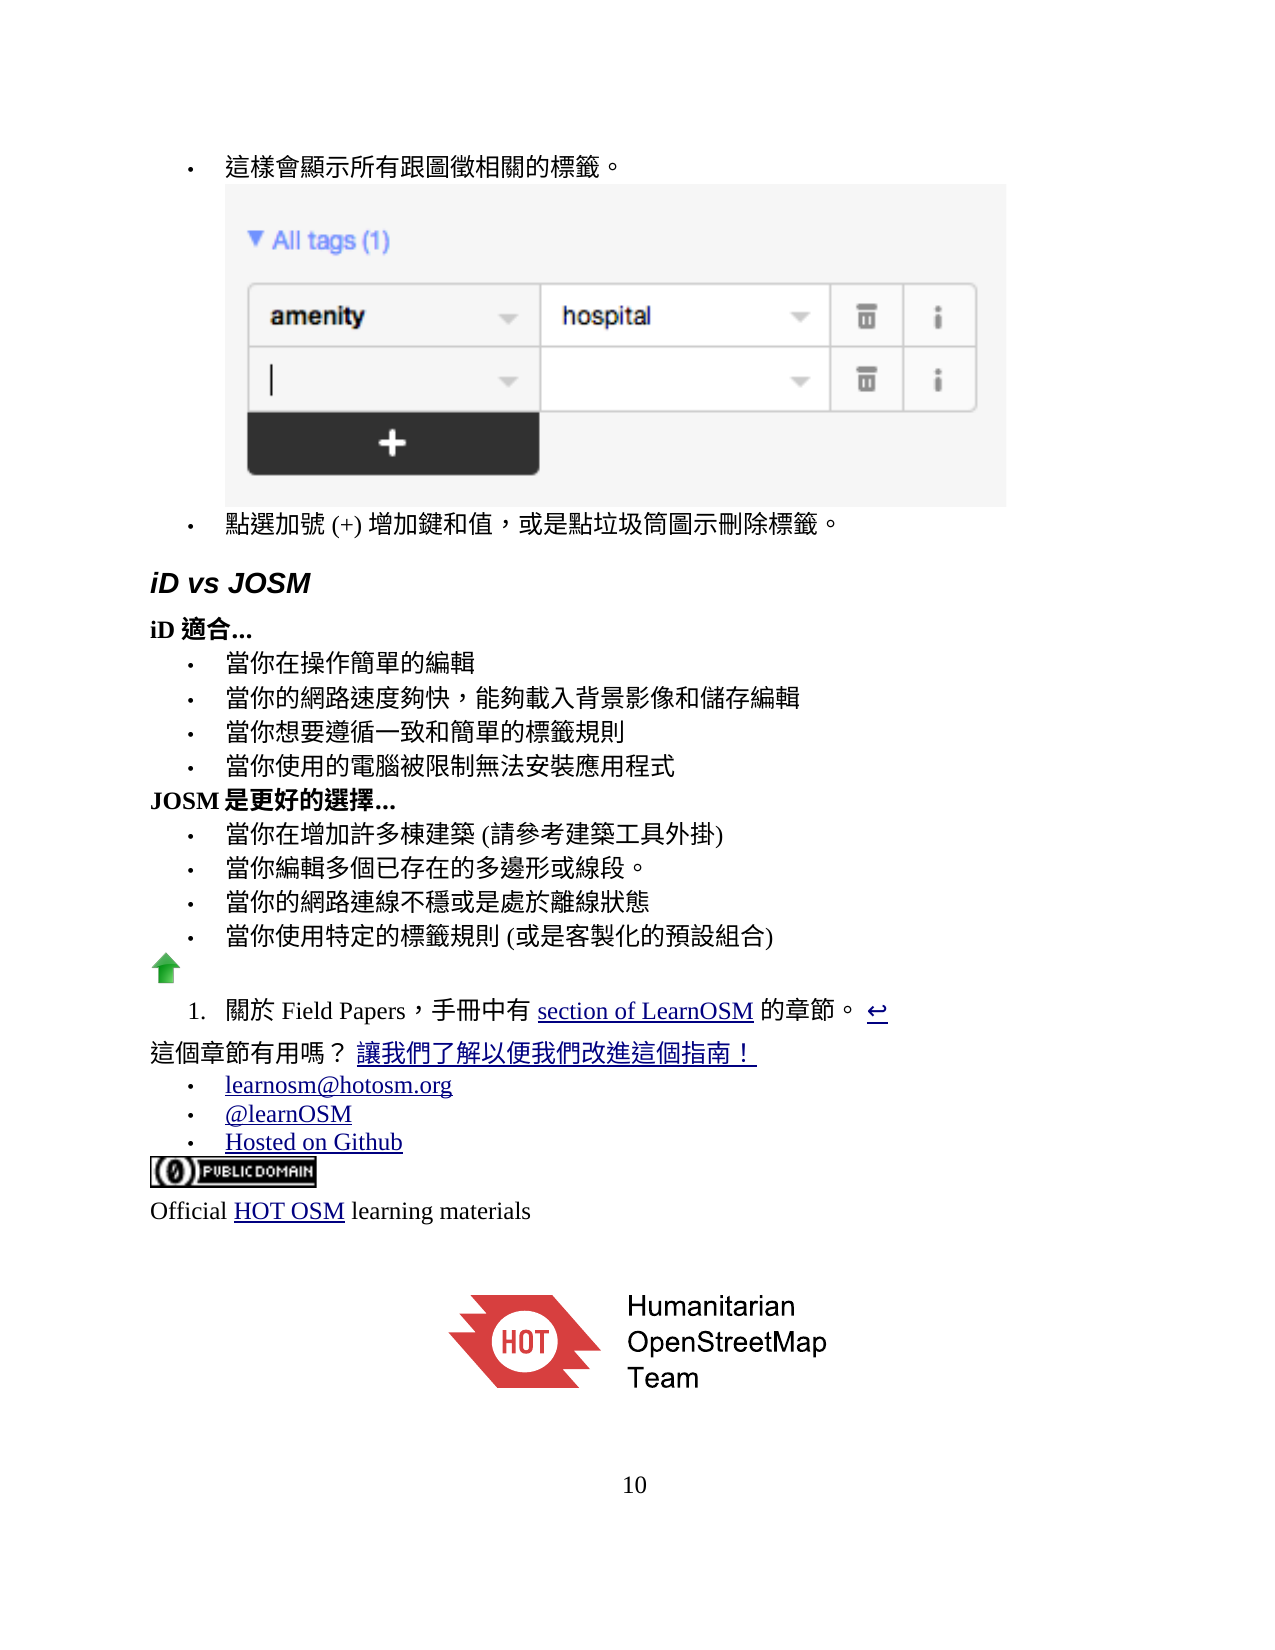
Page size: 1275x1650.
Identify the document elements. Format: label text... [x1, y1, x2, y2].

list learnosm@hotosm.org [187, 1070, 1125, 1099]
list 當你的網路連線不穩或是處於離線狀態 [187, 884, 1125, 919]
list Hosted on Github [187, 1127, 1125, 1156]
list @learnOSM [187, 1099, 1125, 1127]
picture [150, 1156, 317, 1188]
list 當你的網路速度夠快，能夠載入背景影像和儲存編輯 [187, 680, 1125, 714]
picture [225, 184, 1007, 507]
text JOSM是更好的選擇… [150, 782, 1125, 816]
picture [150, 952, 182, 984]
list 點選加號 (+) 增加鍵和值，或是點垃圾筒圖示刪除標籤。 [187, 507, 1125, 541]
list 這樣會顯示所有跟圖徵相關的標籤。 [187, 150, 1125, 507]
list 當你在增加許多棟建築 (請參考建築工具外掛) [187, 816, 1125, 851]
list 當你編輯多個已存在的多邊形或線段。 [187, 851, 1125, 884]
list 當你在操作簡單的編輯 [187, 646, 1125, 680]
text Official HOT OSM learning materials [150, 1196, 1125, 1225]
text iD 適合… [150, 612, 1125, 646]
list 關於 Field Papers，手冊中有 section of LearnOSM 的章節。 ↩ [187, 993, 1125, 1027]
text 這個章節有用嗎？ 讓我們了解以便我們改進這個指南！ [150, 1036, 1125, 1070]
list 當你使用特定的標籤規則 (或是客製化的預設組合) [187, 919, 1125, 953]
subtitle iD vs JOSM [150, 566, 1125, 599]
list 當你想要遵循一致和簡單的標籤規則 [187, 714, 1125, 748]
list 當你使用的電腦被限制無法安裝應用程式 [187, 748, 1125, 782]
